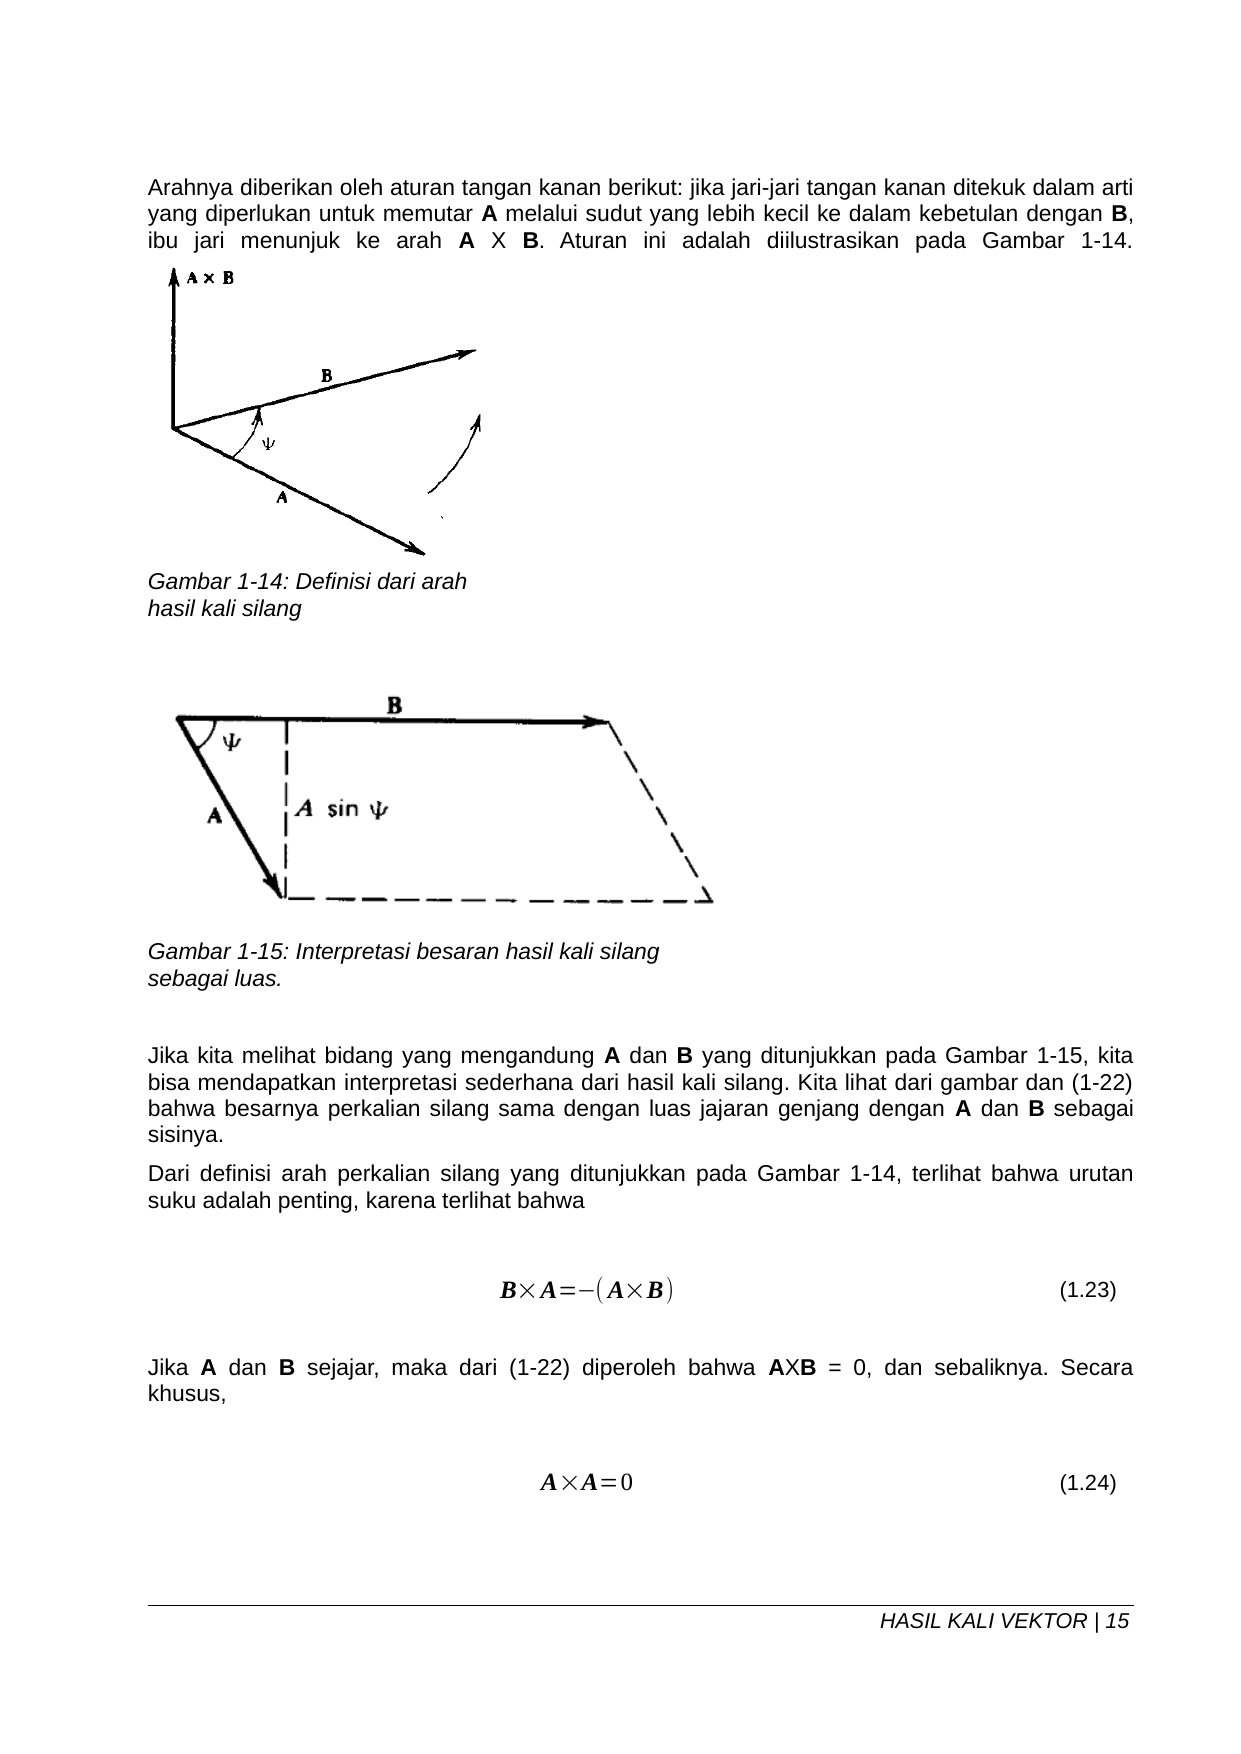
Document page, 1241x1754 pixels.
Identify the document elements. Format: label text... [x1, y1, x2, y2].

text Gambar 1-15: Interpretasi besaran hasil kali silang sebagai luas. [148, 939, 726, 991]
table_header (1.24) [1024, 1458, 1134, 1506]
picture [147, 672, 726, 939]
text Arahnya diberikan oleh aturan tangan kanan berikut: jika jari-jari tangan kanan ditekuk dalam arti yang diperlukan untuk memutar A melalui sudut yang lebih kecil ke dalam kebetulan dengan B, ibu jari menunjuk ke arah A X B. Aturan ini adalah diilustrasikan pada Gambar 1-14. [148, 174, 1134, 621]
table_header [148, 1458, 1024, 1506]
text Dari definisi arah perkalian silang yang ditunjukkan pada Gambar 1-14, terlihat bahwa urutan suku adalah penting, karena terlihat bahwa [148, 1160, 1134, 1213]
table_header (1.23) [1024, 1264, 1134, 1315]
picture [147, 253, 491, 569]
text Gambar 1-14: Definisi dari arah hasil kali silang [148, 569, 490, 621]
table_header [148, 1264, 1024, 1315]
text Jika kita melihat bidang yang mengandung A dan B yang ditunjukkan pada Gambar 1-15, kita bisa mendapatkan interpretasi sederhana dari hasil kali silang. Kita lihat dari gambar dan (1-22) bahwa besarnya perkalian silang sama dengan luas jajaran genjang dengan A dan B sebagai sisinya. [148, 1042, 1134, 1148]
text Jika A dan B sejajar, maka dari (1-22) diperoleh bahwa AXB = 0, dan sebaliknya. Secara khusus, [148, 1354, 1134, 1407]
